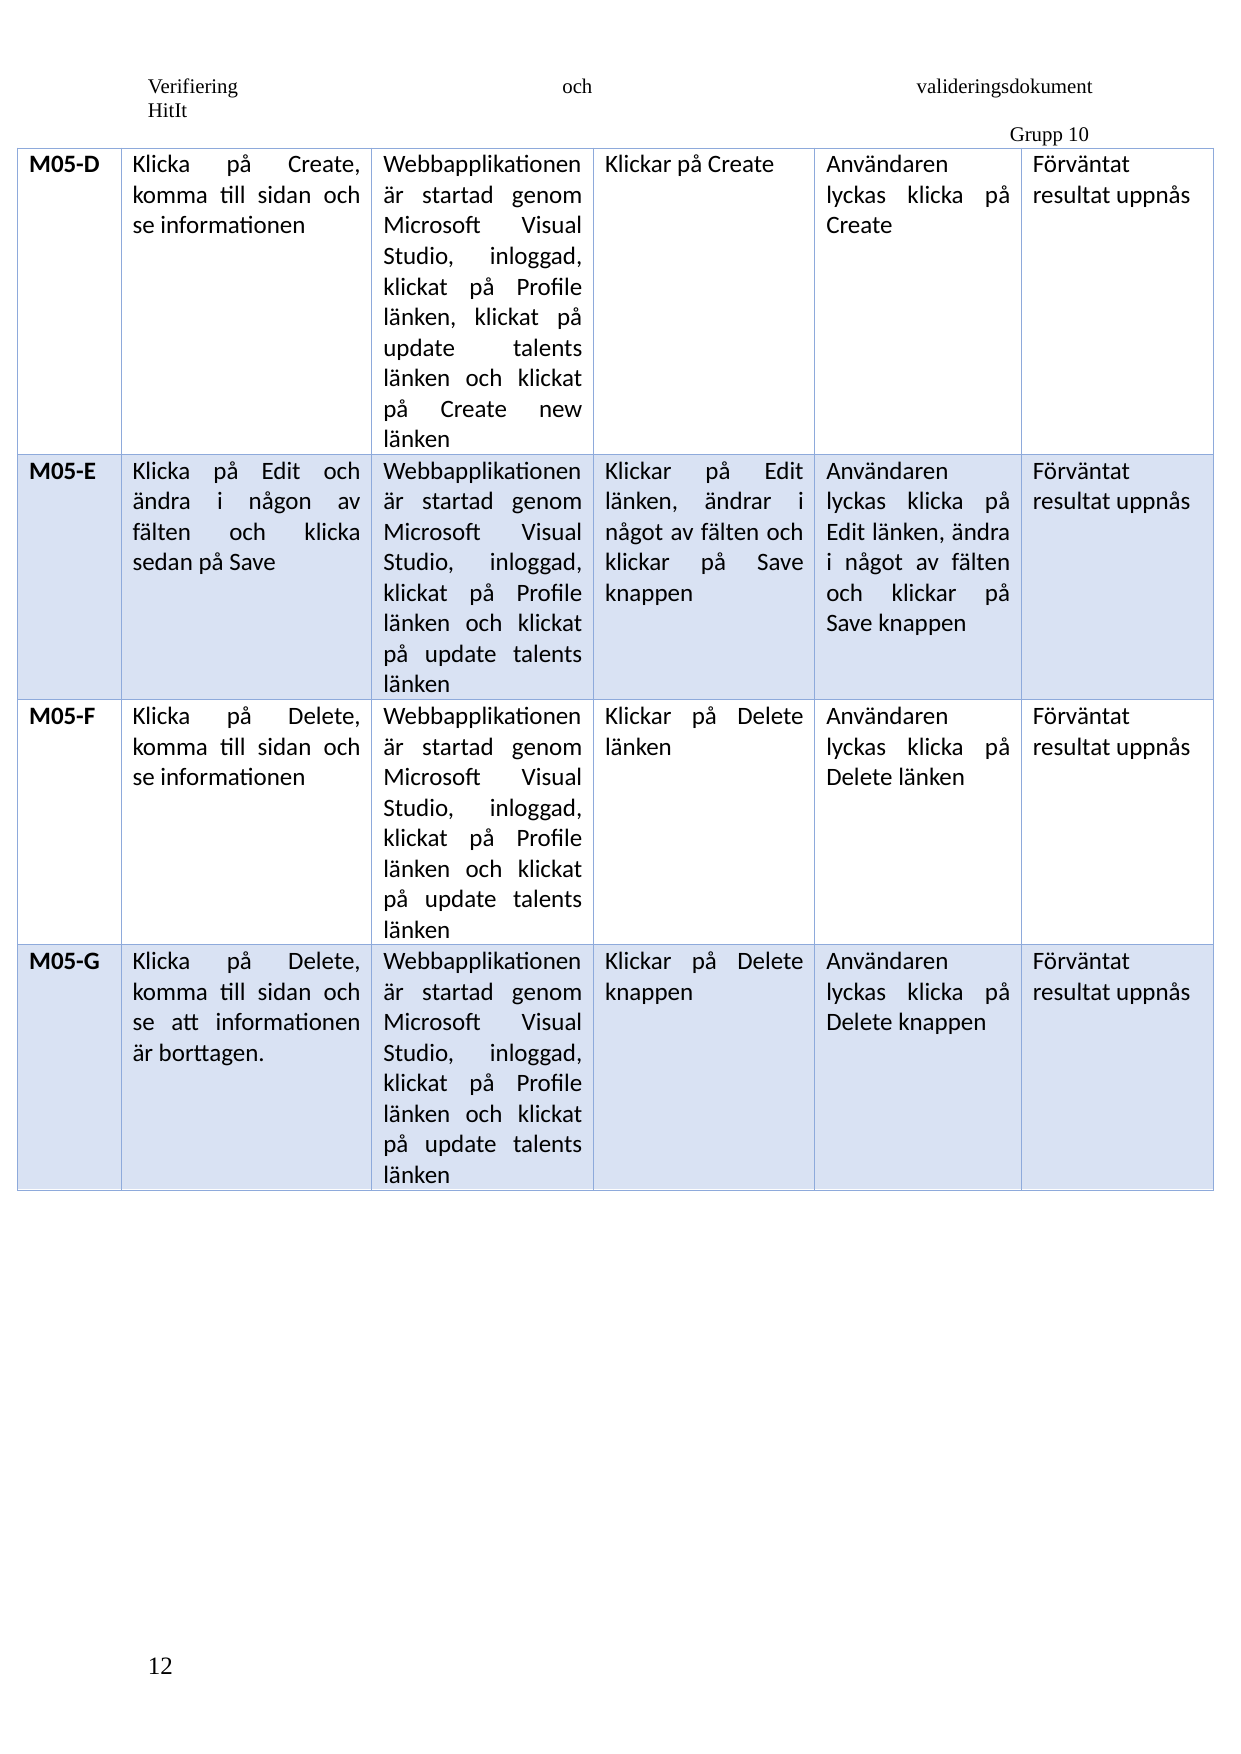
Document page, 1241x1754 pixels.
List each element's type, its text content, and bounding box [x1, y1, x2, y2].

table_cell Webbapplikationen är startad genom Microsoft Visual Studio, inloggad, klickat på Profile länken, klickat på update talents länken och klickat på Create new länken [372, 149, 593, 454]
table_cell Klickar på Delete länken [594, 700, 814, 944]
table_cell M05-D [18, 149, 121, 454]
table_cell Klickar på Edit länken, ändrar i något av fälten och klickar på Save knappen [594, 455, 814, 699]
table_cell Klickar på Delete knappen [594, 945, 814, 1189]
table_cell Webbapplikationen är startad genom Microsoft Visual Studio, inloggad, klickat på Profile länken och klickat på update talents länken [372, 700, 593, 944]
table_cell Användaren lyckas klicka på Delete länken [815, 700, 1021, 944]
table_cell Klicka på Create, komma till sidan och se informationen [122, 149, 371, 454]
table_cell M05-F [18, 700, 121, 944]
table_cell M05-G [18, 945, 121, 1189]
table_cell Klicka på Edit och ändra i någon av fälten och klicka sedan på Save [122, 455, 371, 699]
table_cell Klicka på Delete, komma till sidan och se informationen [122, 700, 371, 944]
table_cell Webbapplikationen är startad genom Microsoft Visual Studio, inloggad, klickat på Profile länken och klickat på update talents länken [372, 455, 593, 699]
table_cell Användaren lyckas klicka på Delete knappen [815, 945, 1021, 1189]
table_cell M05-E [18, 455, 121, 699]
table_cell Användaren lyckas klicka på Create [815, 149, 1021, 454]
table_cell Förväntat resultat uppnås [1022, 455, 1213, 699]
table_cell Förväntat resultat uppnås [1022, 945, 1213, 1189]
table_cell Användaren lyckas klicka på Edit länken, ändra i något av fälten och klickar på Save knappen [815, 455, 1021, 699]
table_cell Förväntat resultat uppnås [1022, 700, 1213, 944]
table_cell Klickar på Create [594, 149, 814, 454]
table_cell Förväntat resultat uppnås [1022, 149, 1213, 454]
table_cell Webbapplikationen är startad genom Microsoft Visual Studio, inloggad, klickat på Profile länken och klickat på update talents länken [372, 945, 593, 1189]
table_cell Klicka på Delete, komma till sidan och se att informationen är borttagen. [122, 945, 371, 1189]
